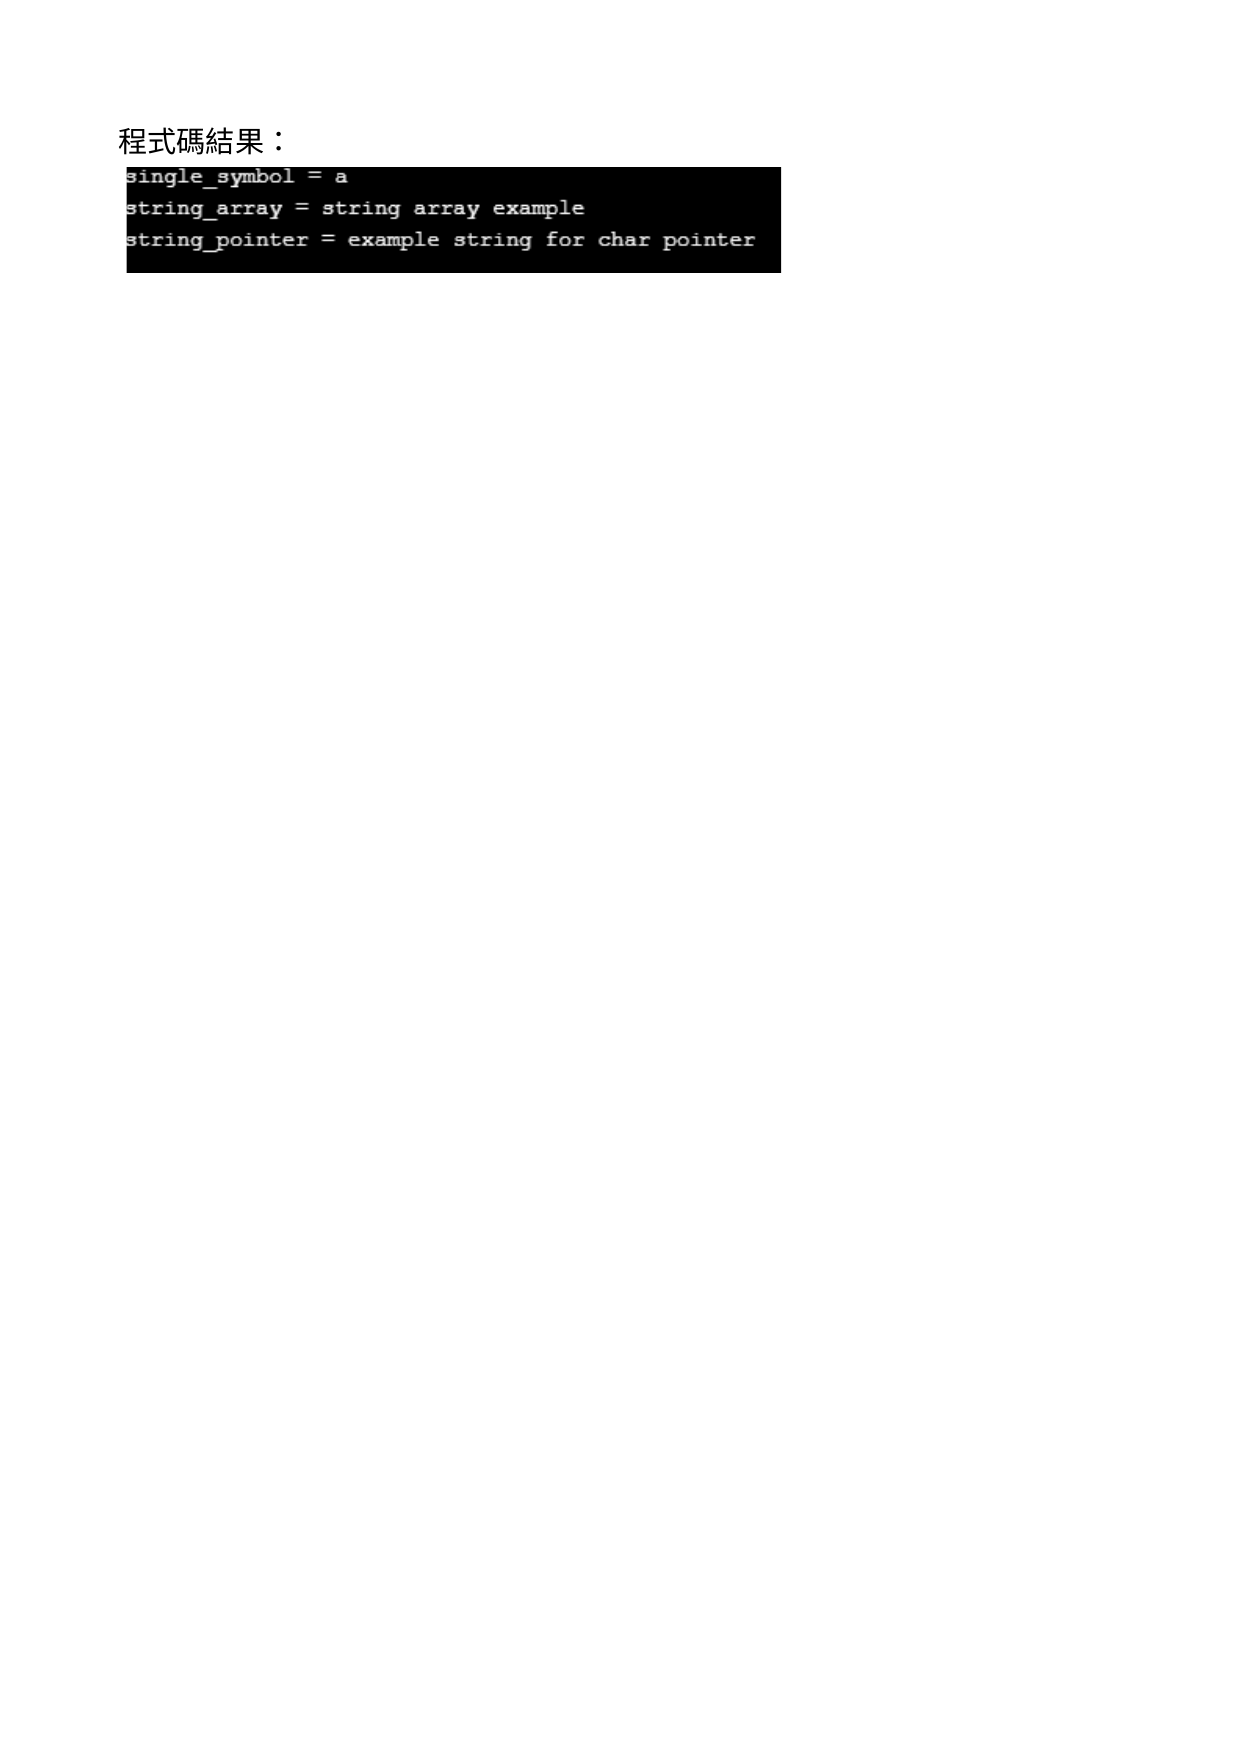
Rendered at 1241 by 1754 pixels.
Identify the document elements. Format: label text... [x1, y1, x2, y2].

picture [126, 167, 782, 273]
text 程式碼結果： [118, 118, 1122, 160]
